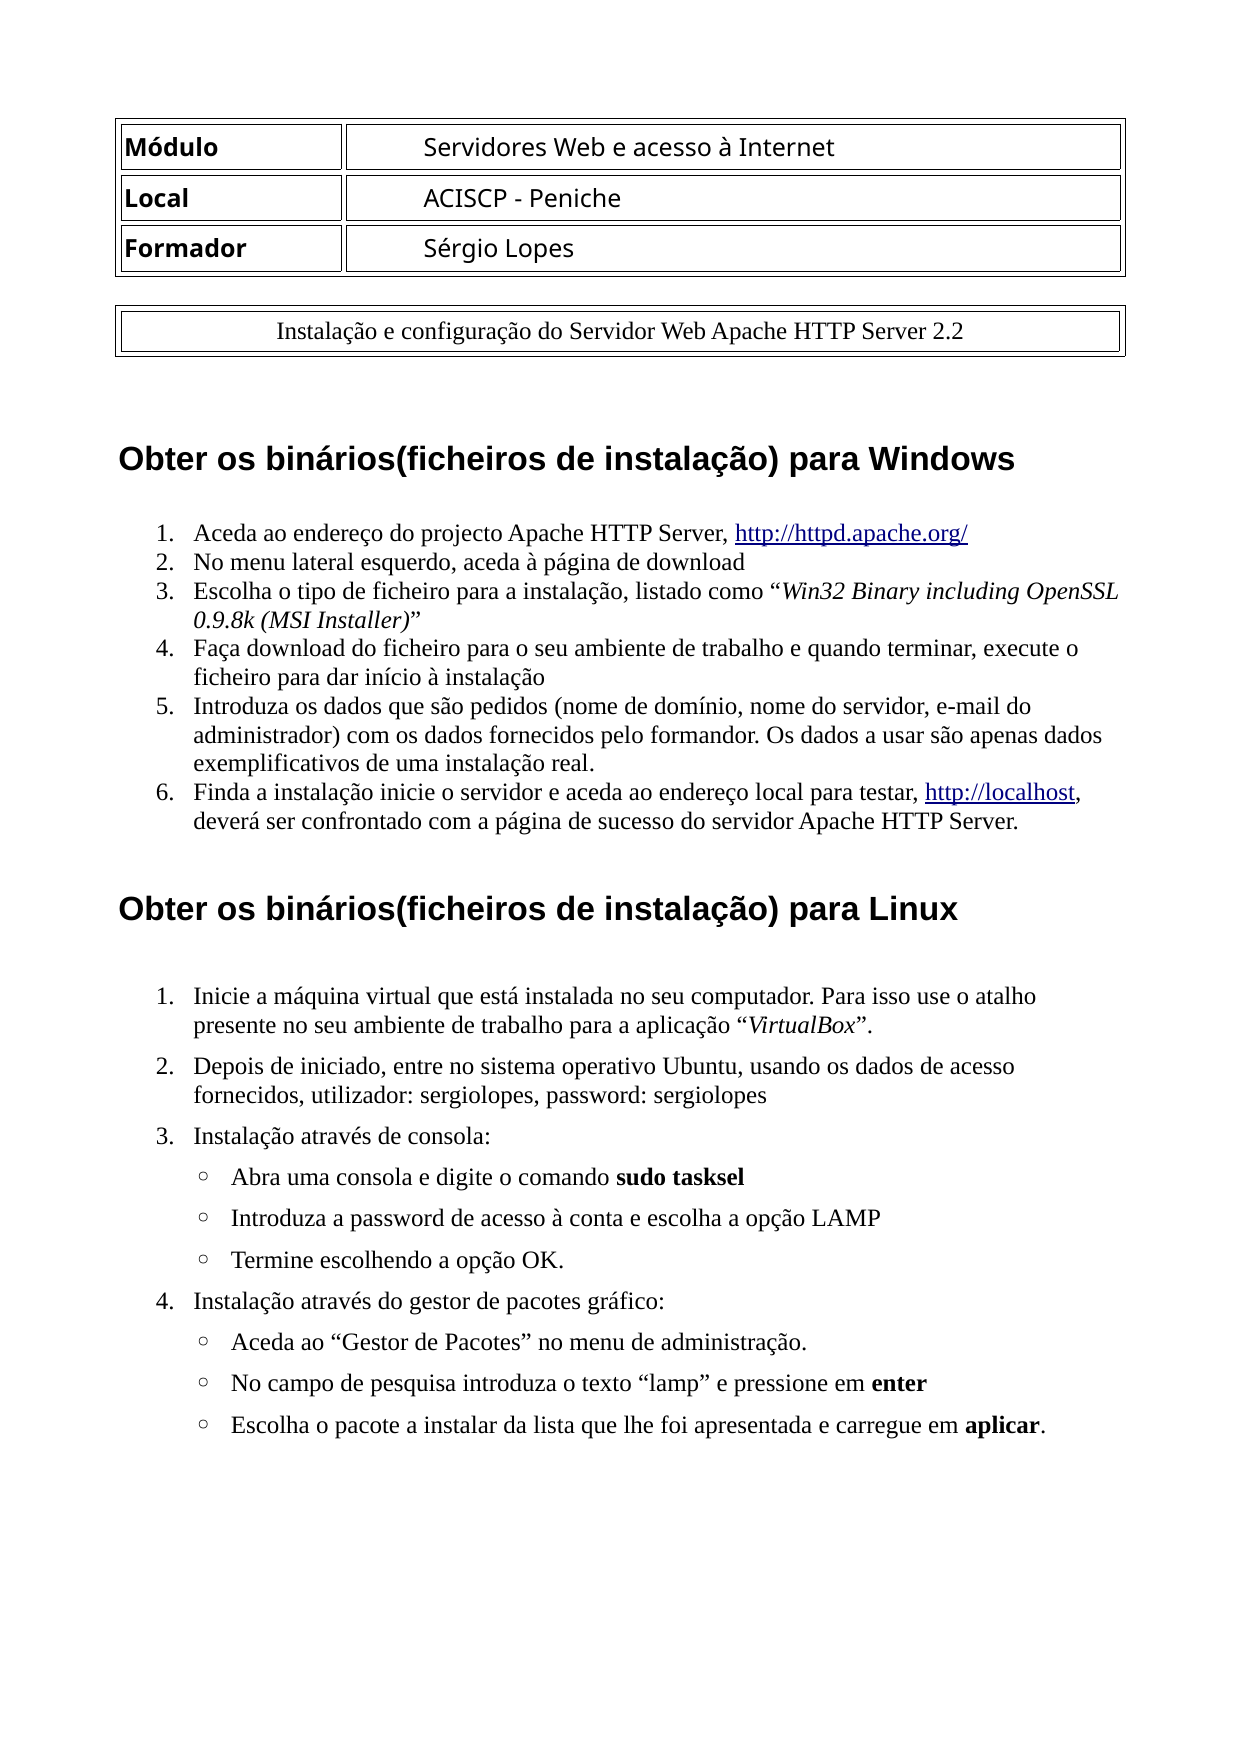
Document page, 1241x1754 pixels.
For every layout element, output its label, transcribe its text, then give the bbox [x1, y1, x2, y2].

list Depois de iniciado, entre no sistema operativo Ubuntu, usando os dados de acesso fornecidos, utilizador: sergiolopes, password: sergiolopes [156, 1051, 1122, 1108]
list Termine escolhendo a opção OK. [193, 1245, 1122, 1273]
table_header Instalação e configuração do Servidor Web Apache HTTP Server 2.2 [118, 306, 1122, 351]
list Introduza os dados que são pedidos (nome de domínio, nome do servidor, e-mail do administrador) com os dados fornecidos pelo formandor. Os dados a usar são apenas dados exemplificativos de uma instalação real. [156, 691, 1122, 777]
list Aceda ao endereço do projecto Apache HTTP Server, http://httpd.apache.org/ [156, 518, 1122, 547]
list Abra uma consola e digite o comando sudo tasksel [193, 1162, 1122, 1191]
table_cell ACISCP - Peniche [344, 169, 1122, 220]
subtitle Obter os binários(ficheiros de instalação) para Windows [118, 439, 1122, 477]
list Instalação através de consola: [156, 1121, 1122, 1150]
table_cell Sérgio Lopes [344, 220, 1122, 271]
list Instalação através do gestor de pacotes gráfico: [156, 1286, 1122, 1315]
list No campo de pesquisa introduza o texto “lamp” e pressione em enter [193, 1368, 1122, 1397]
list No menu lateral esquerdo, aceda à página de download [156, 547, 1122, 576]
list Aceda ao “Gestor de Pacotes” no menu de administração. [193, 1327, 1122, 1356]
table_cell Formador [118, 220, 344, 271]
list Finda a instalação inicie o servidor e aceda ao endereço local para testar, http://localhost, deverá ser confrontado com a página de sucesso do servidor Apache HTTP Server. [156, 777, 1122, 835]
table_header Módulo [118, 119, 344, 169]
subtitle Obter os binários(ficheiros de instalação) para Linux [118, 888, 1122, 927]
list Inicie a máquina virtual que está instalada no seu computador. Para isso use o atalho presente no seu ambiente de trabalho para a aplicação “VirtualBox”. [156, 981, 1122, 1038]
list Escolha o pacote a instalar da lista que lhe foi apresentada e carregue em aplicar. [193, 1410, 1122, 1438]
table_header Servidores Web e acesso à Internet [344, 119, 1122, 169]
list Escolha o tipo de ficheiro para a instalação, listado como “Win32 Binary including OpenSSL 0.9.8k (MSI Installer)” [156, 576, 1122, 633]
list Faça download do ficheiro para o seu ambiente de trabalho e quando terminar, execute o ficheiro para dar início à instalação [156, 633, 1122, 691]
table_cell Local [118, 169, 344, 220]
list Introduza a password de acesso à conta e escolha a opção LAMP [193, 1203, 1122, 1232]
